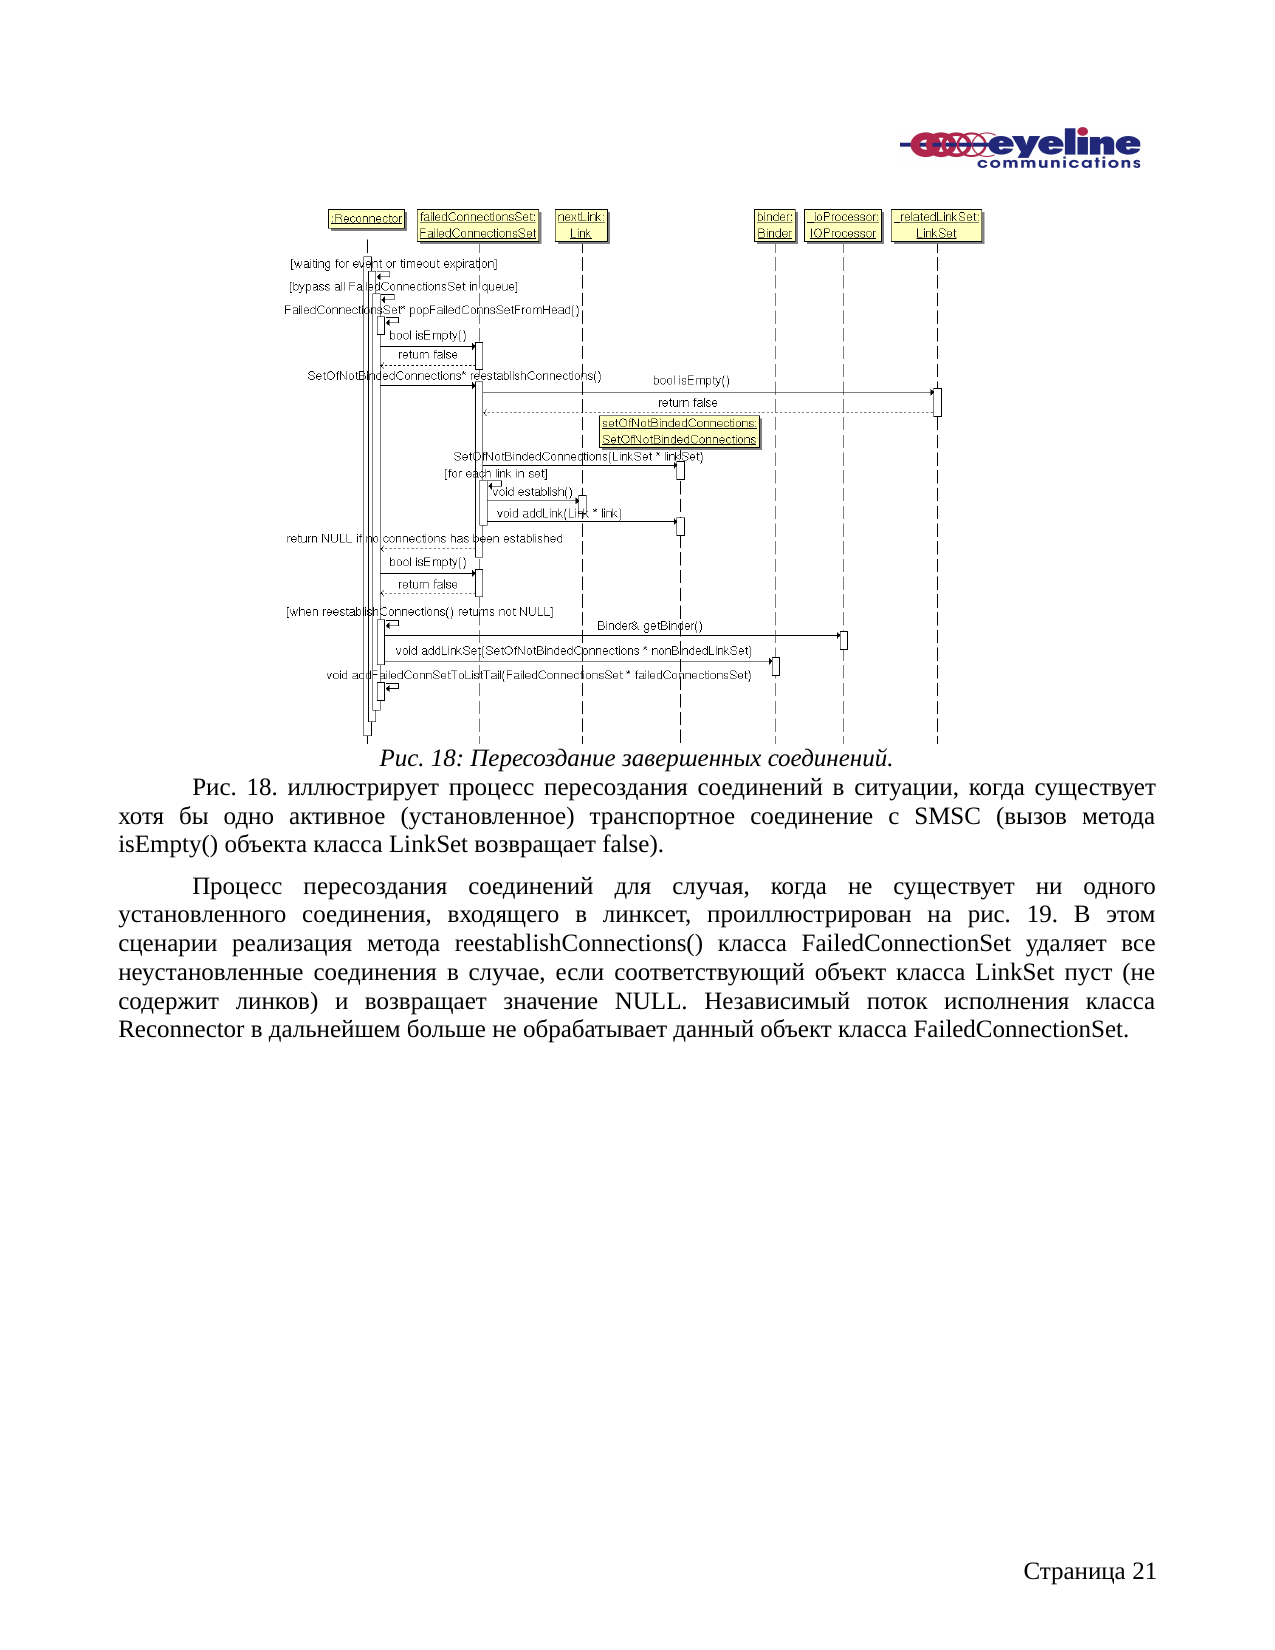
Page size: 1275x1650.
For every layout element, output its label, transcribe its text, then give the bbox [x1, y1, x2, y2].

text Процесс пересоздания соединений для случая, когда не существует ни одного установленного соединения, входящего в линксет, проиллюстрирован на рис. 19. В этом сценарии реализация метода reestablishConnections() класса FailedConnectionSet удаляет все неустановленные соединения в случае, если соответствующий объект класса LinkSet пуст (не содержит линков) и возвращает значение NULL. Независимый поток исполнения класса Reconnector в дальнейшем больше не обрабатывает данный объект класса FailedConnectionSet. [117, 871, 1157, 1043]
text Рис. 18. иллюстрирует процесс пересоздания соединений в ситуации, когда существует хотя бы одно активное (установленное) транспортное соединение с SMSC (вызов метода isEmpty() объекта класса LinkSet возвращает false). [117, 206, 1157, 858]
text Рис. 18: Пересоздание завершенных соединений. [282, 744, 993, 772]
picture [900, 127, 1141, 168]
picture [282, 206, 993, 744]
